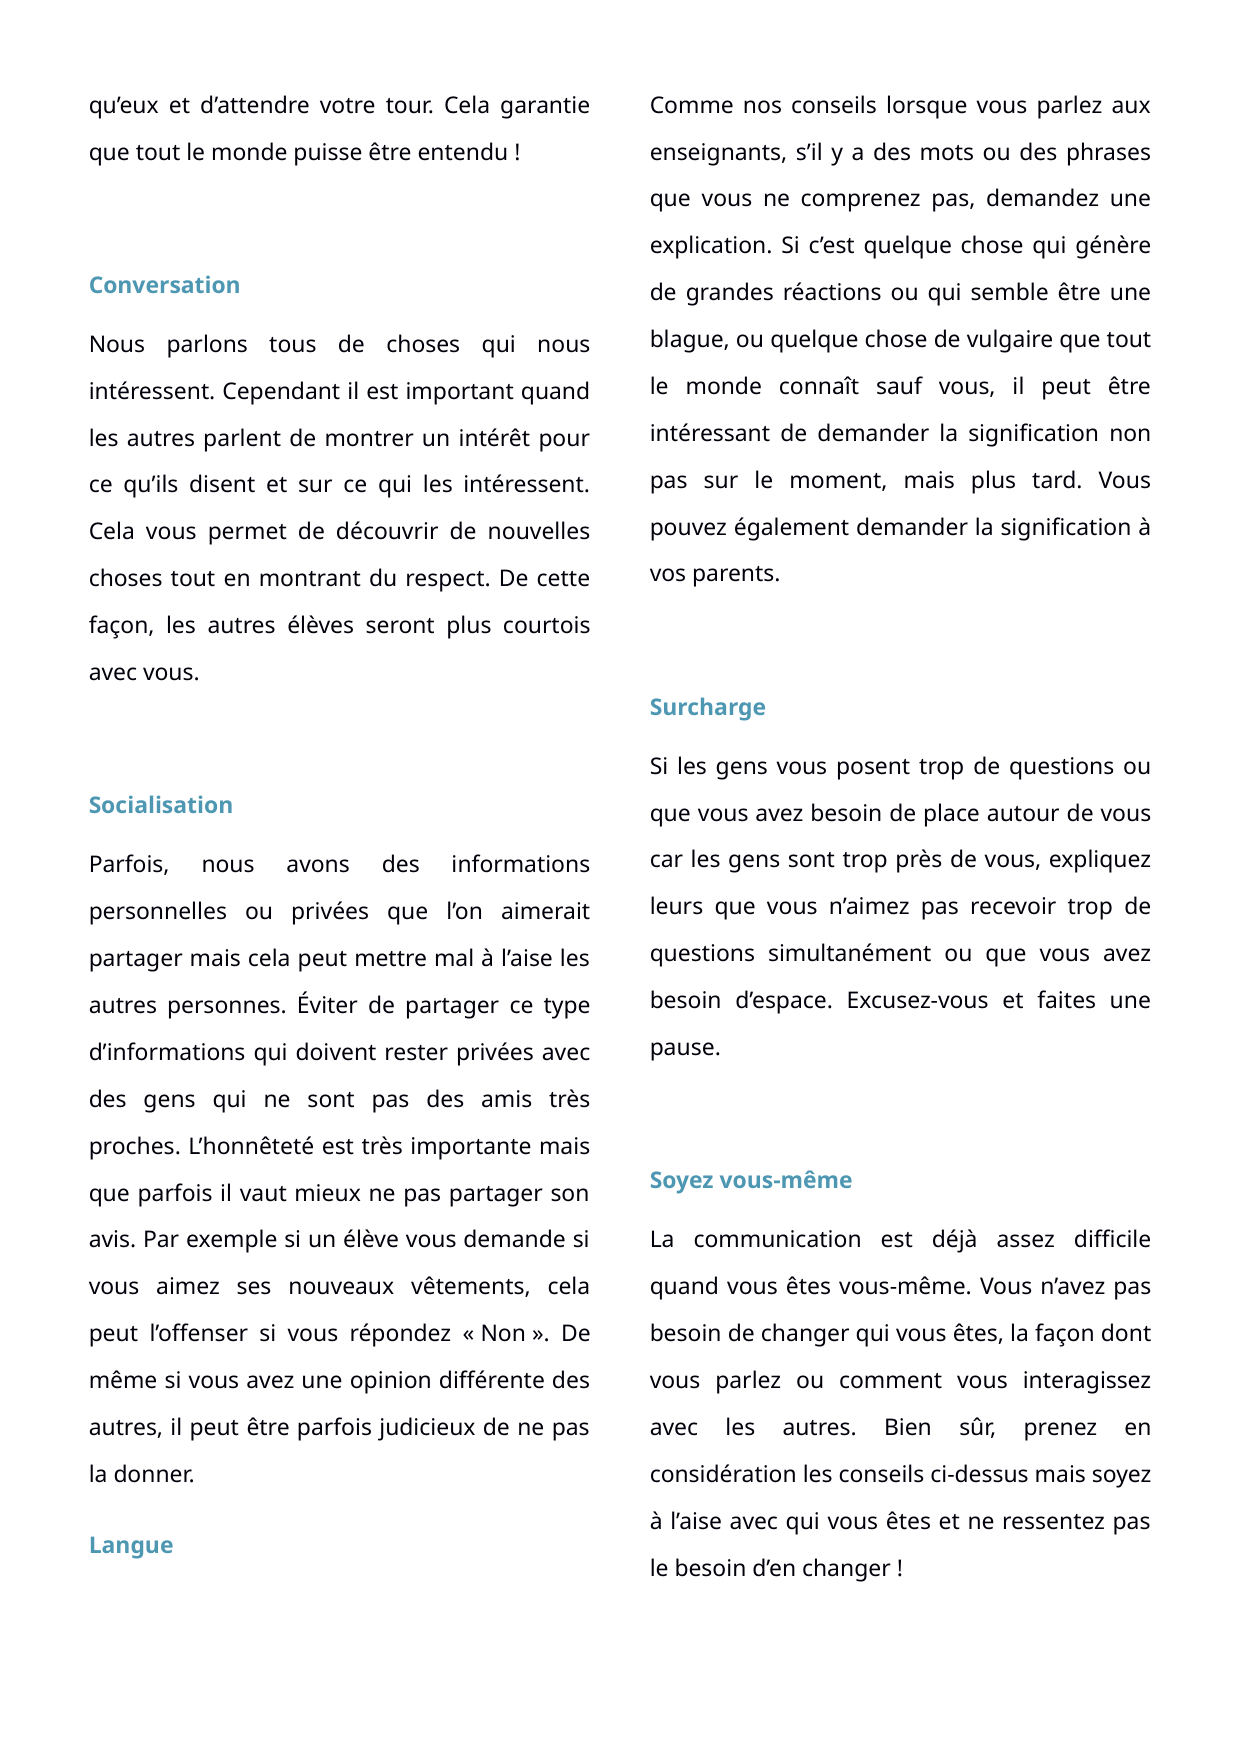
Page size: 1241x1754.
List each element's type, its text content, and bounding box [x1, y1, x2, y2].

subtitle Socialisation [88, 789, 591, 820]
subtitle Soyez vous-même [649, 1164, 1152, 1195]
text La communication est déjà assez difficile quand vous êtes vous-même. Vous n’avez pas besoin de changer qui vous êtes, la façon dont vous parlez ou comment vous interagissez avec les autres. Bien sûr, prenez en considération les conseils ci-dessus mais soyez à l’aise avec qui vous êtes et ne ressentez pas le besoin d’en changer ! [649, 1223, 1152, 1583]
subtitle Surcharge [649, 690, 1152, 722]
text qu’eux et d’attendre votre tour. Cela garantie que tout le monde puisse être entendu ! [88, 88, 591, 167]
subtitle Langue [88, 1529, 591, 1561]
text Parfois, nous avons des informations personnelles ou privées que l’on aimerait partager mais cela peut mettre mal à l’aise les autres personnes. Éviter de partager ce type d’informations qui doivent rester privées avec des gens qui ne sont pas des amis très proches. L’honnêteté est très importante mais que parfois il vaut mieux ne pas partager son avis. Par exemple si un élève vous demande si vous aimez ses nouveaux vêtements, cela peut l’offenser si vous répondez « Non ». De même si vous avez une opinion différente des autres, il peut être parfois judicieux de ne pas la donner. [88, 848, 591, 1489]
text Nous parlons tous de choses qui nous intéressent. Cependant il est important quand les autres parlent de montrer un intérêt pour ce qu’ils disent et sur ce qui les intéressent. Cela vous permet de découvrir de nouvelles choses tout en montrant du respect. De cette façon, les autres élèves seront plus courtois avec vous. [88, 328, 591, 687]
text Si les gens vous posent trop de questions ou que vous avez besoin de place autour de vous car les gens sont trop près de vous, expliquez leurs que vous n’aimez pas recevoir trop de questions simultanément ou que vous avez besoin d’espace. Excusez-vous et faites une pause. [649, 750, 1152, 1062]
text Comme nos conseils lorsque vous parlez aux enseignants, s’il y a des mots ou des phrases que vous ne comprenez pas, demandez une explication. Si c’est quelque chose qui génère de grandes réactions ou qui semble être une blague, ou quelque chose de vulgaire que tout le monde connaît sauf vous, il peut être intéressant de demander la signification non pas sur le moment, mais plus tard. Vous pouvez également demander la signification à vos parents. [649, 88, 1152, 588]
subtitle Conversation [88, 268, 591, 300]
